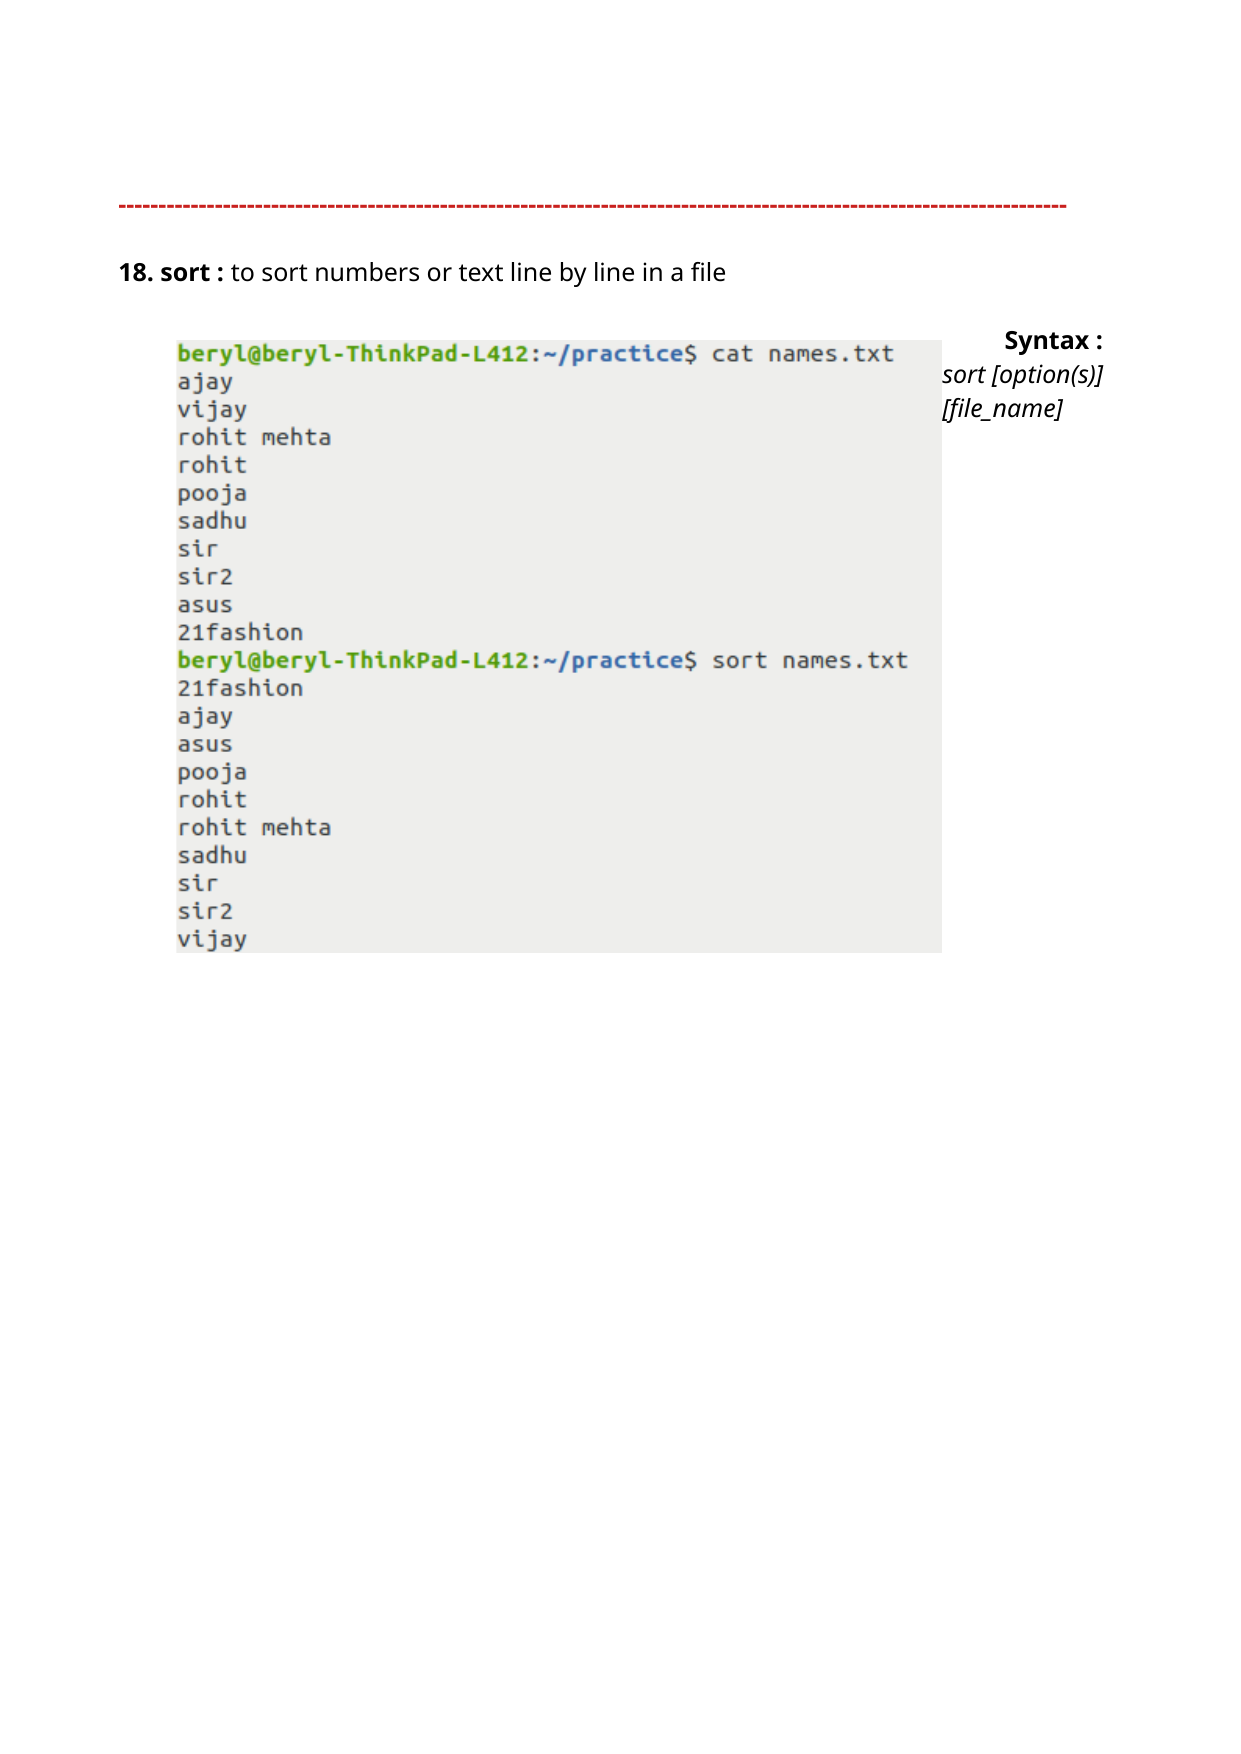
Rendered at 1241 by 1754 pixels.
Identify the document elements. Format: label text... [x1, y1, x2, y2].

text ---------------------------------------------------------------------------------------------------------------------- 18. sort : to sort numbers or text line by line in a file Syntax : sort [option(s)] [file_name] [118, 118, 1122, 493]
picture [176, 340, 942, 953]
